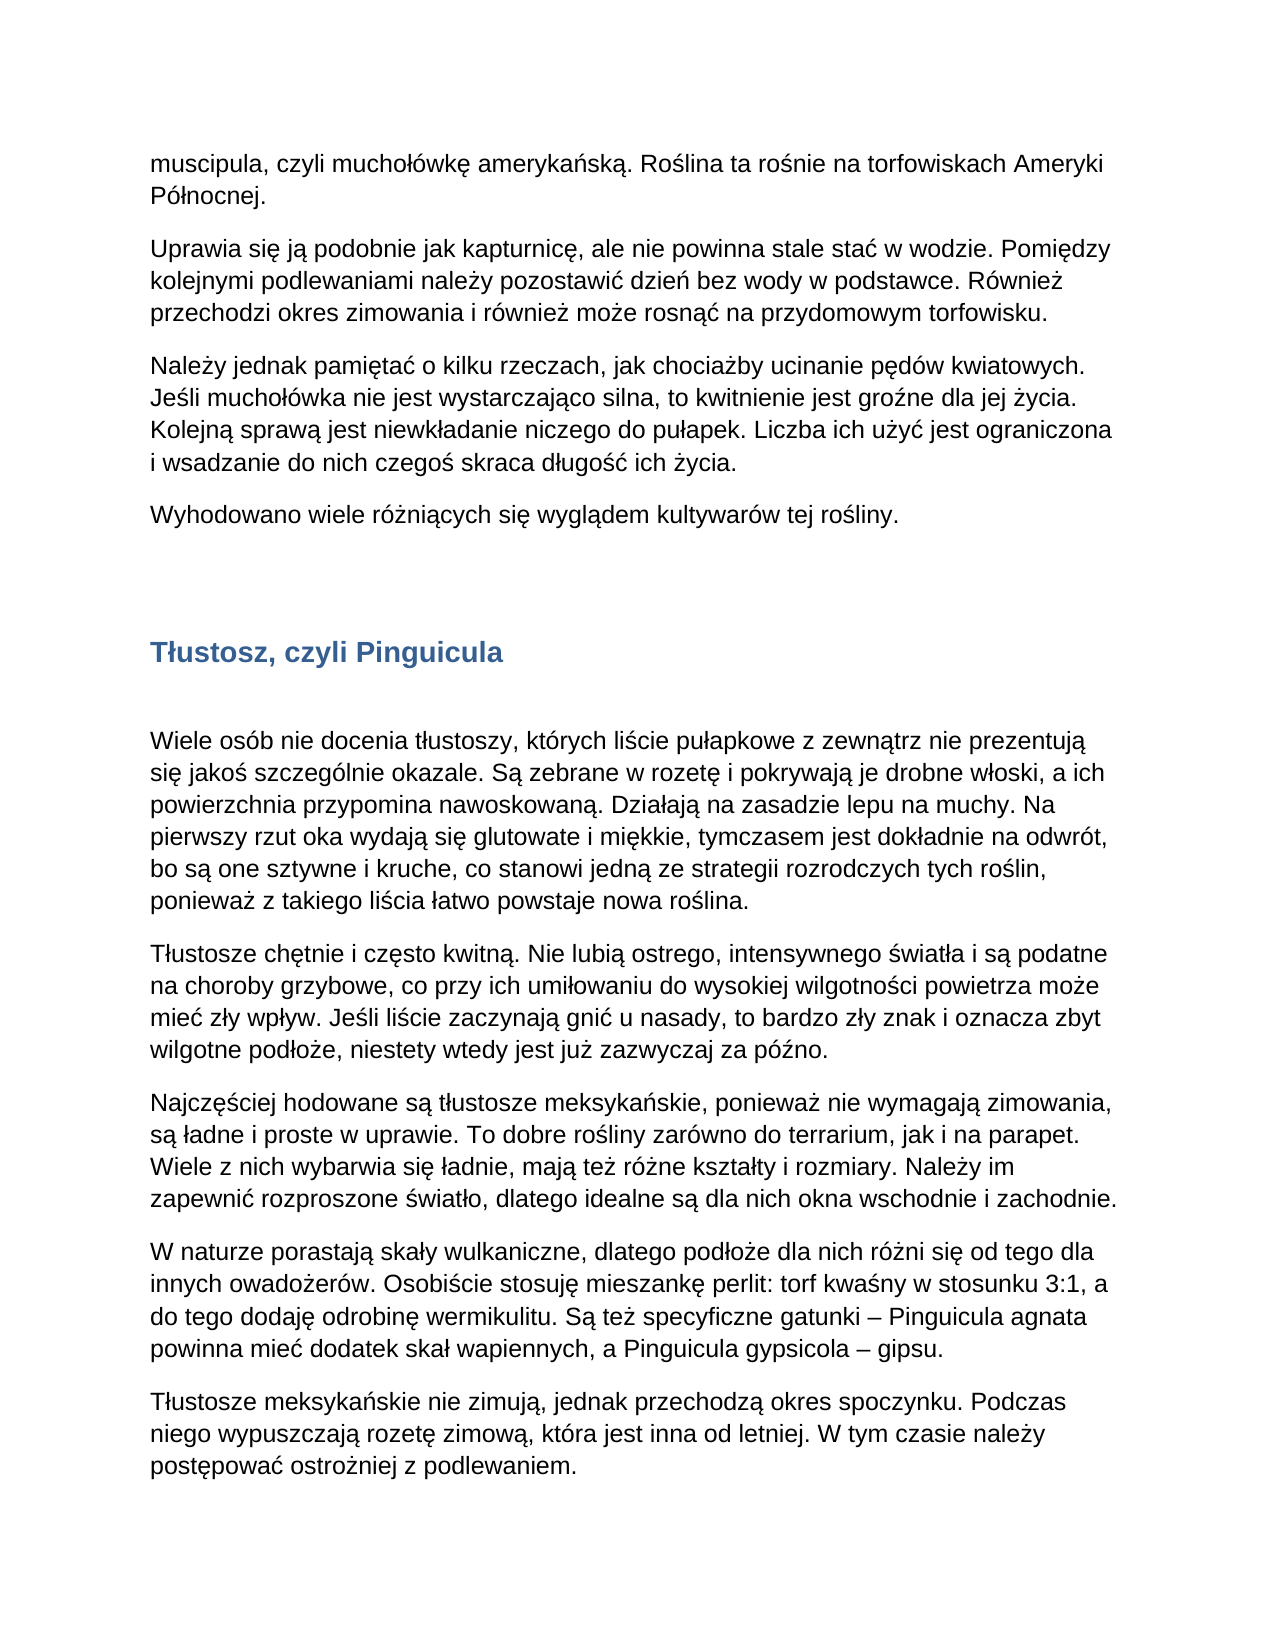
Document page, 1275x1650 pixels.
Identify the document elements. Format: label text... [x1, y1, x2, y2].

text W naturze porastają skały wulkaniczne, dlatego podłoże dla nich różni się od tego dla innych owadożerów. Osobiście stosuję mieszankę perlit: torf kwaśny w stosunku 3:1, a do tego dodaję odrobinę wermikulitu. Są też specyficzne gatunki – Pinguicula agnata powinna mieć dodatek skał wapiennych, a Pinguicula gypsicola – gipsu. [150, 1238, 1125, 1362]
text Należy jednak pamiętać o kilku rzeczach, jak chociażby ucinanie pędów kwiatowych. Jeśli muchołówka nie jest wystarczająco silna, to kwitnienie jest groźne dla jej życia. Kolejną sprawą jest niewkładanie niczego do pułapek. Liczba ich użyć jest ograniczona i wsadzanie do nich czegoś skraca długość ich życia. [150, 352, 1125, 476]
text Uprawia się ją podobnie jak kapturnicę, ale nie powinna stale stać w wodzie. Pomiędzy kolejnymi podlewaniami należy pozostawić dzień bez wody w podstawce. Również przechodzi okres zimowania i również może rosnąć na przydomowym torfowisku. [150, 235, 1125, 327]
text muscipula, czyli muchołówkę amerykańską. Roślina ta rośnie na torfowiskach Ameryki Północnej. [150, 150, 1125, 210]
text Wyhodowano wiele różniących się wyglądem kultywarów tej rośliny. [150, 501, 1125, 529]
text Tłustosze meksykańskie nie zimują, jednak przechodzą okres spoczynku. Podczas niego wypuszczają rozetę zimową, która jest inna od letniej. W tym czasie należy postępować ostrożniej z podlewaniem. [150, 1387, 1125, 1479]
text Wiele osób nie docenia tłustoszy, których liście pułapkowe z zewnątrz nie prezentują się jakoś szczególnie okazale. Są zebrane w rozetę i pokrywają je drobne włoski, a ich powierzchnia przypomina nawoskowaną. Działają na zasadzie lepu na muchy. Na pierwszy rzut oka wydają się glutowate i miękkie, tymczasem jest dokładnie na odwrót, bo są one sztywne i kruche, co stanowi jedną ze strategii rozrodczych tych roślin, ponieważ z takiego liścia łatwo powstaje nowa roślina. [150, 727, 1125, 915]
subtitle Tłustosz, czyli Pinguicula [150, 636, 1125, 669]
text Najczęściej hodowane są tłustosze meksykańskie, ponieważ nie wymagają zimowania, są ładne i proste w uprawie. To dobre rośliny zarówno do terrarium, jak i na parapet. Wiele z nich wybarwia się ładnie, mają też różne kształty i rozmiary. Należy im zapewnić rozproszone światło, dlatego idealne są dla nich okna wschodnie i zachodnie. [150, 1089, 1125, 1213]
text Tłustosze chętnie i często kwitną. Nie lubią ostrego, intensywnego światła i są podatne na choroby grzybowe, co przy ich umiłowaniu do wysokiej wilgotności powietrza może mieć zły wpływ. Jeśli liście zaczynają gnić u nasady, to bardzo zły znak i oznacza zbyt wilgotne podłoże, niestety wtedy jest już zazwyczaj za późno. [150, 940, 1125, 1064]
